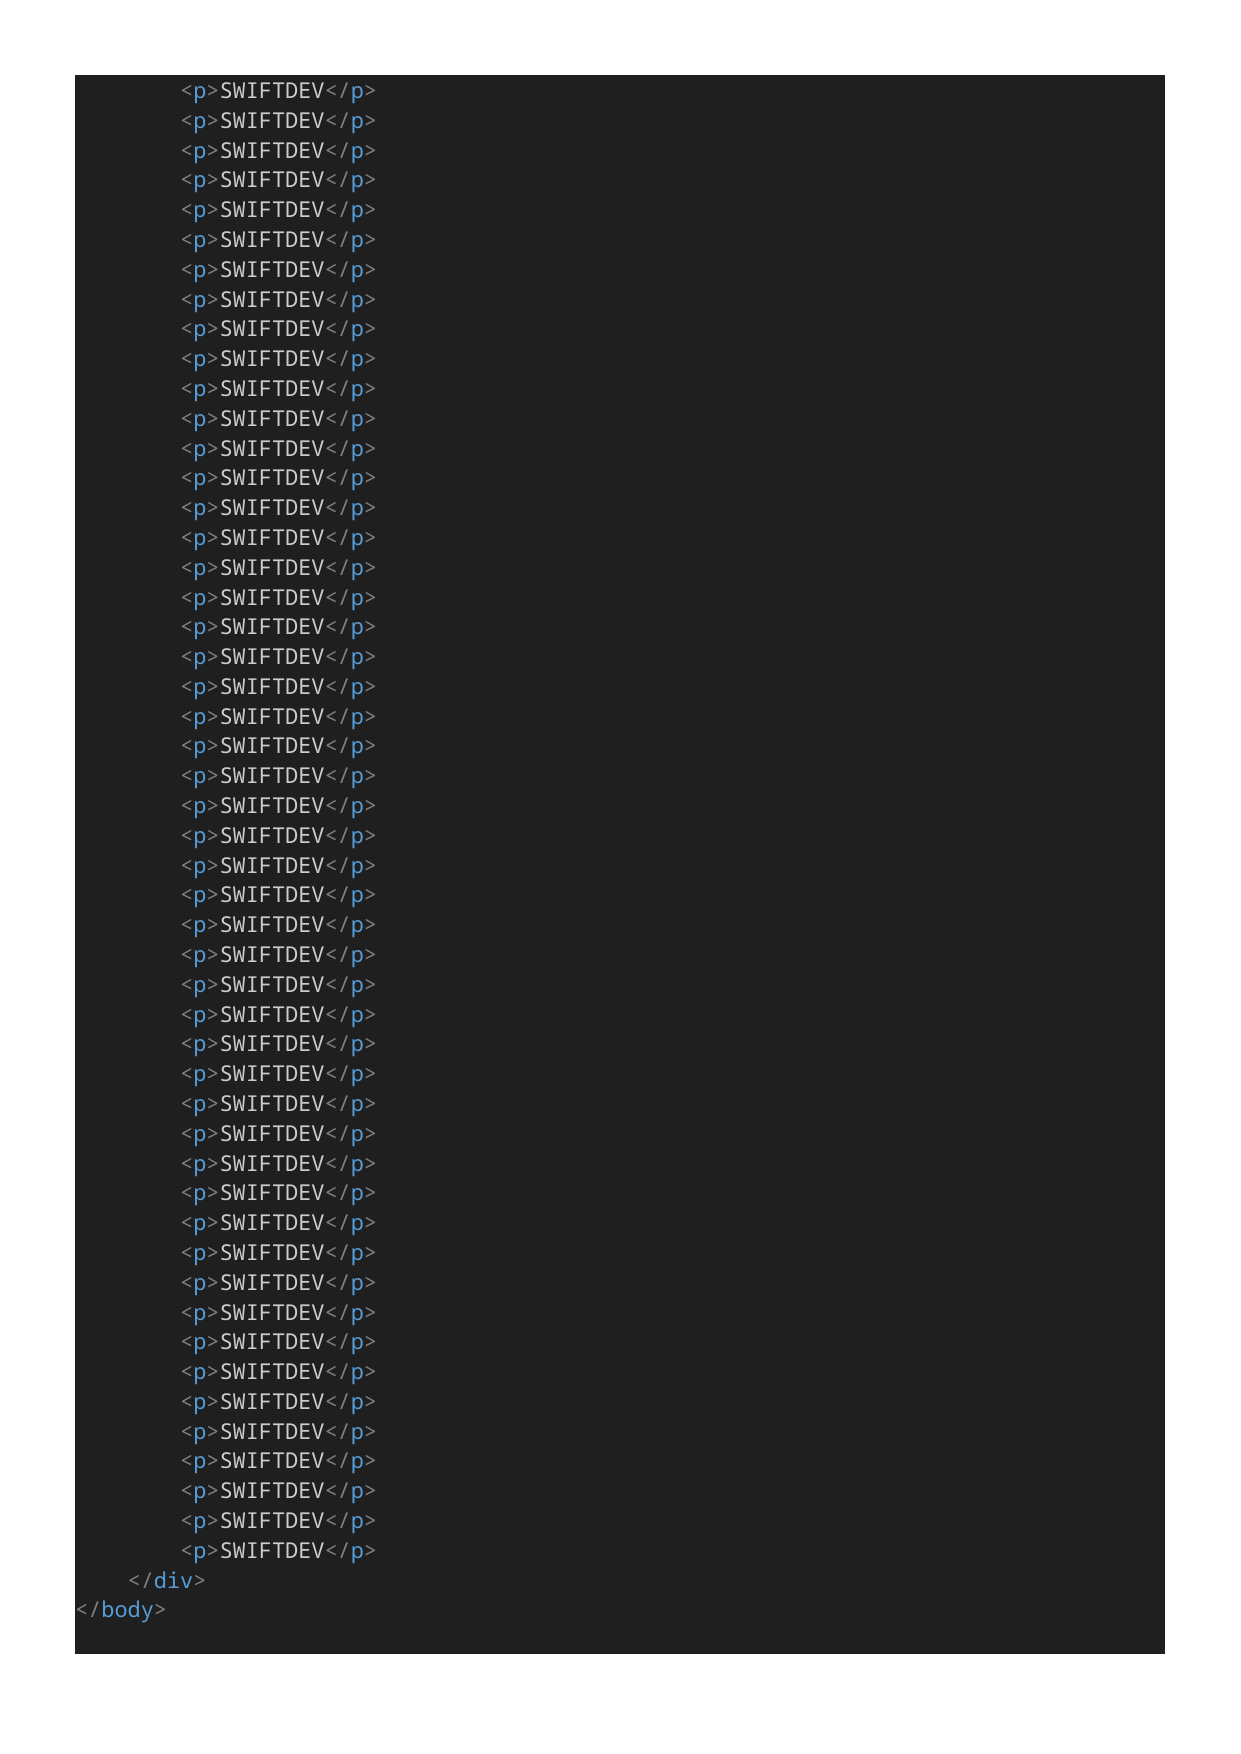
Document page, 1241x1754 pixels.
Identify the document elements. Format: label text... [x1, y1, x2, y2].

text </div> [75, 1564, 1165, 1594]
text <p>SWIFTDEV</p> [75, 1118, 1165, 1147]
text <p>SWIFTDEV</p> [75, 581, 1165, 611]
text <p>SWIFTDEV</p> [75, 403, 1165, 432]
text <p>SWIFTDEV</p> [75, 194, 1165, 224]
text <p>SWIFTDEV</p> [75, 939, 1165, 969]
text <p>SWIFTDEV</p> [75, 1356, 1165, 1386]
text <p>SWIFTDEV</p> [75, 1296, 1165, 1326]
text </body> [75, 1594, 1165, 1624]
text <p>SWIFTDEV</p> [75, 820, 1165, 849]
text <p>SWIFTDEV</p> [75, 134, 1165, 164]
text <p>SWIFTDEV</p> [75, 313, 1165, 343]
text <p>SWIFTDEV</p> [75, 432, 1165, 462]
text <p>SWIFTDEV</p> [75, 343, 1165, 373]
text <p>SWIFTDEV</p> [75, 1326, 1165, 1356]
text <p>SWIFTDEV</p> [75, 1028, 1165, 1058]
text <p>SWIFTDEV</p> [75, 909, 1165, 939]
text <p>SWIFTDEV</p> [75, 522, 1165, 552]
text <p>SWIFTDEV</p> [75, 552, 1165, 581]
text <p>SWIFTDEV</p> [75, 730, 1165, 760]
text <p>SWIFTDEV</p> [75, 1088, 1165, 1118]
text <p>SWIFTDEV</p> [75, 701, 1165, 730]
text <p>SWIFTDEV</p> [75, 1267, 1165, 1296]
text <p>SWIFTDEV</p> [75, 879, 1165, 909]
text <p>SWIFTDEV</p> [75, 224, 1165, 254]
text <p>SWIFTDEV</p> [75, 790, 1165, 820]
text <p>SWIFTDEV</p> [75, 462, 1165, 492]
text <p>SWIFTDEV</p> [75, 611, 1165, 641]
text <p>SWIFTDEV</p> [75, 1058, 1165, 1088]
text <p>SWIFTDEV</p> [75, 998, 1165, 1028]
text <p>SWIFTDEV</p> [75, 1386, 1165, 1416]
text <p>SWIFTDEV</p> [75, 105, 1165, 134]
text <p>SWIFTDEV</p> [75, 1535, 1165, 1564]
text <p>SWIFTDEV</p> [75, 1237, 1165, 1267]
text <p>SWIFTDEV</p> [75, 75, 1165, 105]
text <p>SWIFTDEV</p> [75, 373, 1165, 403]
text <p>SWIFTDEV</p> [75, 1445, 1165, 1475]
text <p>SWIFTDEV</p> [75, 641, 1165, 671]
text <p>SWIFTDEV</p> [75, 969, 1165, 998]
text <p>SWIFTDEV</p> [75, 1475, 1165, 1505]
text <p>SWIFTDEV</p> [75, 283, 1165, 313]
text <p>SWIFTDEV</p> [75, 1177, 1165, 1207]
text <p>SWIFTDEV</p> [75, 849, 1165, 879]
text <p>SWIFTDEV</p> [75, 1505, 1165, 1535]
text <p>SWIFTDEV</p> [75, 1147, 1165, 1177]
text <p>SWIFTDEV</p> [75, 492, 1165, 522]
text <p>SWIFTDEV</p> [75, 254, 1165, 283]
text <p>SWIFTDEV</p> [75, 1207, 1165, 1237]
text <p>SWIFTDEV</p> [75, 164, 1165, 194]
text <p>SWIFTDEV</p> [75, 760, 1165, 790]
text <p>SWIFTDEV</p> [75, 1416, 1165, 1445]
text <p>SWIFTDEV</p> [75, 671, 1165, 701]
